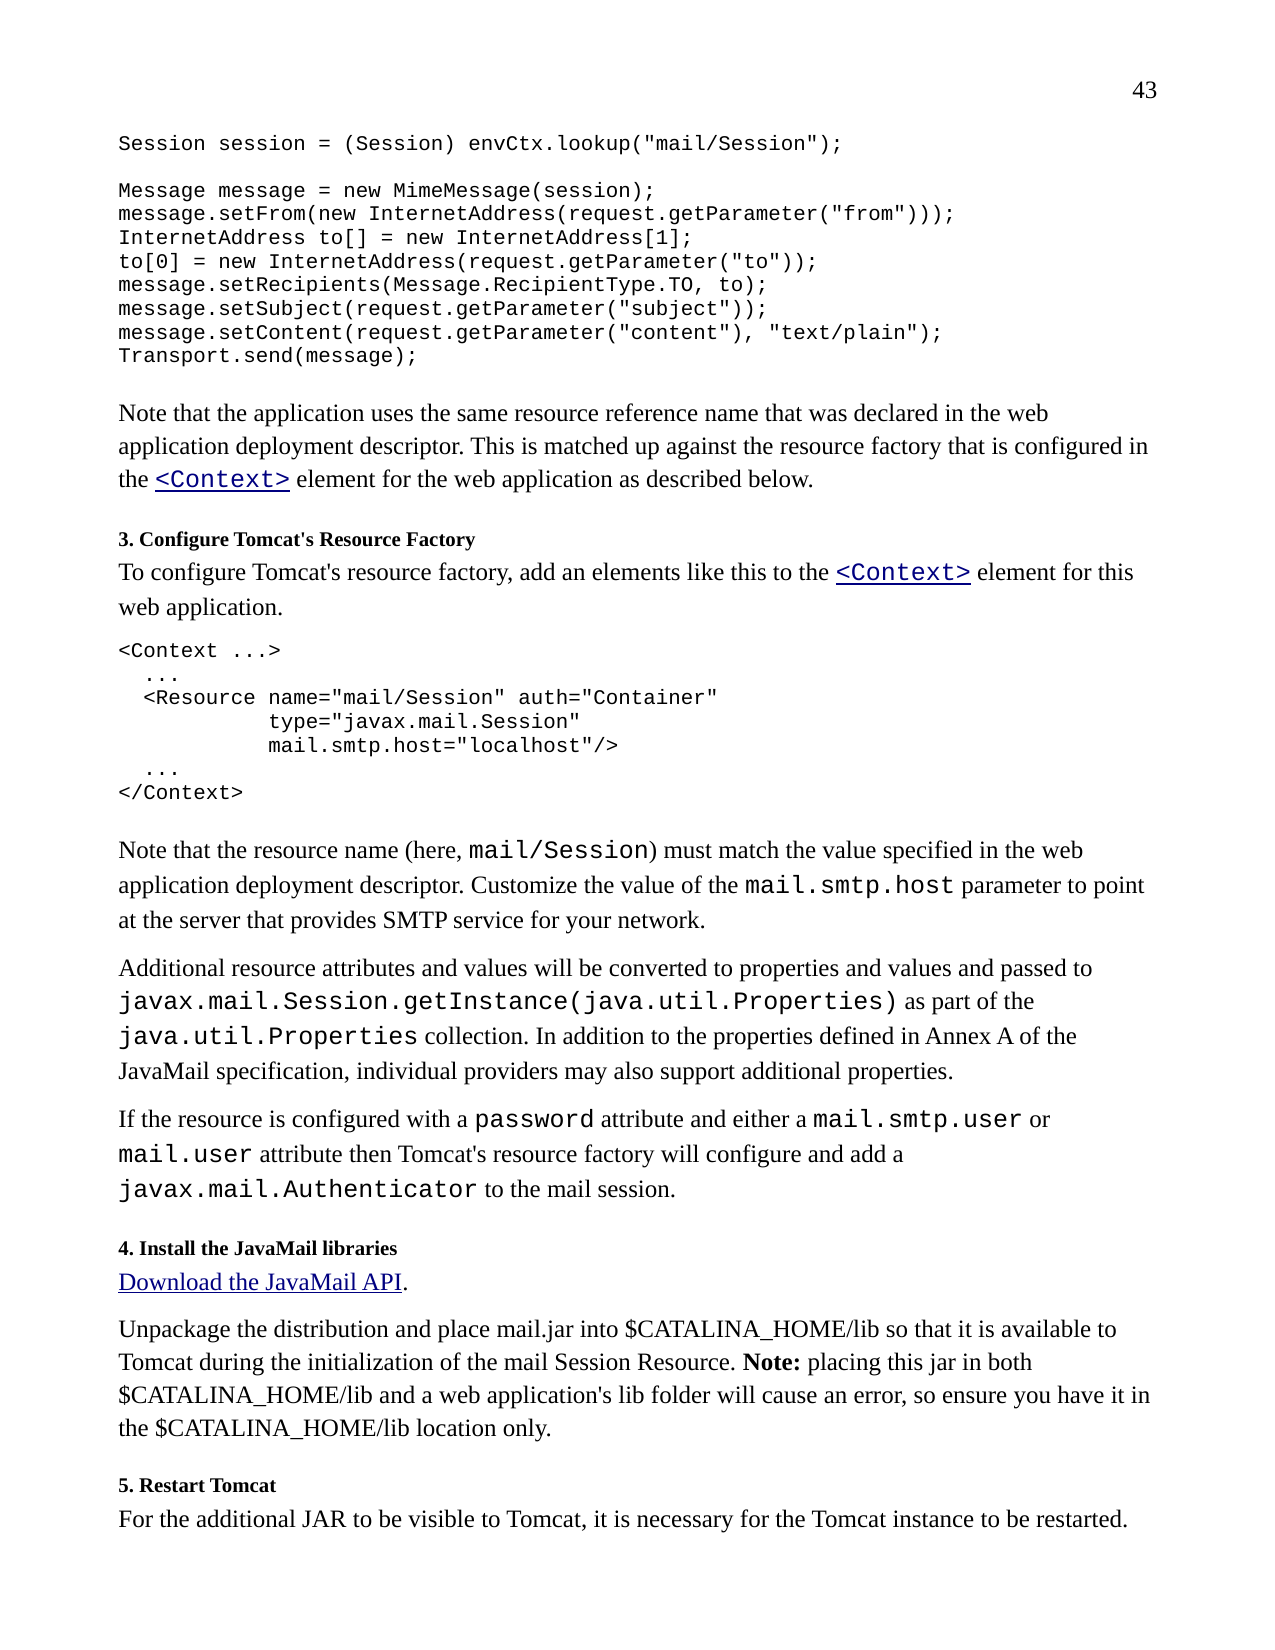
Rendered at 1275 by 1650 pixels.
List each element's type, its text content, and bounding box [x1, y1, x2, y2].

text to[0] = new InternetAddress(request.getParameter("to")); [118, 251, 1157, 274]
subtitle 3. Configure Tomcat's Resource Factory [118, 527, 1157, 551]
text Download the JavaMail API. [118, 1267, 1157, 1295]
text ... [118, 758, 1157, 782]
text <Resource name="mail/Session" auth="Container" [118, 687, 1157, 711]
subtitle 5. Restart Tomcat [118, 1473, 1157, 1497]
text Note that the resource name (here, mail/Session) must match the value specified in the web application deployment descriptor. Customize the value of the mail.smtp.host parameter to point at the server that provides SMTP service for your network. [118, 835, 1157, 934]
subtitle 4. Install the JavaMail libraries [118, 1236, 1157, 1260]
text Additional resource attributes and values will be converted to properties and values and passed to javax.mail.Session.getInstance(java.util.Properties) as part of the java.util.Properties collection. In addition to the properties defined in Annex A of the JavaMail specification, individual providers may also support additional properties. [118, 953, 1157, 1085]
text To configure Tomcat's resource factory, add an elements like this to the <Context> element for this web application. [118, 557, 1157, 621]
text Unpackage the distribution and place mail.jar into $CATALINA_HOME/lib so that it is available to Tomcat during the initialization of the mail Session Resource. Note: placing this jar in both $CATALINA_HOME/lib and a web application's lib folder will cause an error, so ensure you have it in the $CATALINA_HOME/lib location only. [118, 1314, 1157, 1442]
text Transport.send(message); [118, 345, 1157, 369]
text message.setFrom(new InternetAddress(request.getParameter("from"))); [118, 203, 1157, 227]
text InternetAddress to[] = new InternetAddress[1]; [118, 227, 1157, 251]
text message.setContent(request.getParameter("content"), "text/plain"); [118, 322, 1157, 345]
text type="javax.mail.Session" [118, 711, 1157, 734]
text If the resource is configured with a password attribute and either a mail.smtp.user or mail.user attribute then Tomcat's resource factory will configure and add a javax.mail.Authenticator to the mail session. [118, 1104, 1157, 1205]
text ... [118, 664, 1157, 687]
text message.setRecipients(Message.RecipientType.TO, to); [118, 274, 1157, 298]
text For the additional JAR to be visible to Tomcat, it is necessary for the Tomcat instance to be restarted. [118, 1504, 1157, 1532]
text mail.smtp.host="localhost"/> [118, 734, 1157, 758]
text Message message = new MimeMessage(session); [118, 180, 1157, 203]
text Note that the application uses the same resource reference name that was declared in the web application deployment descriptor. This is matched up against the resource factory that is configured in the <Context> element for the web application as described below. [118, 398, 1157, 495]
text Session session = (Session) envCtx.lookup("mail/Session"); [118, 132, 1157, 156]
text <Context ...> [118, 640, 1157, 664]
text </Context> [118, 782, 1157, 806]
text message.setSubject(request.getParameter("subject")); [118, 298, 1157, 322]
